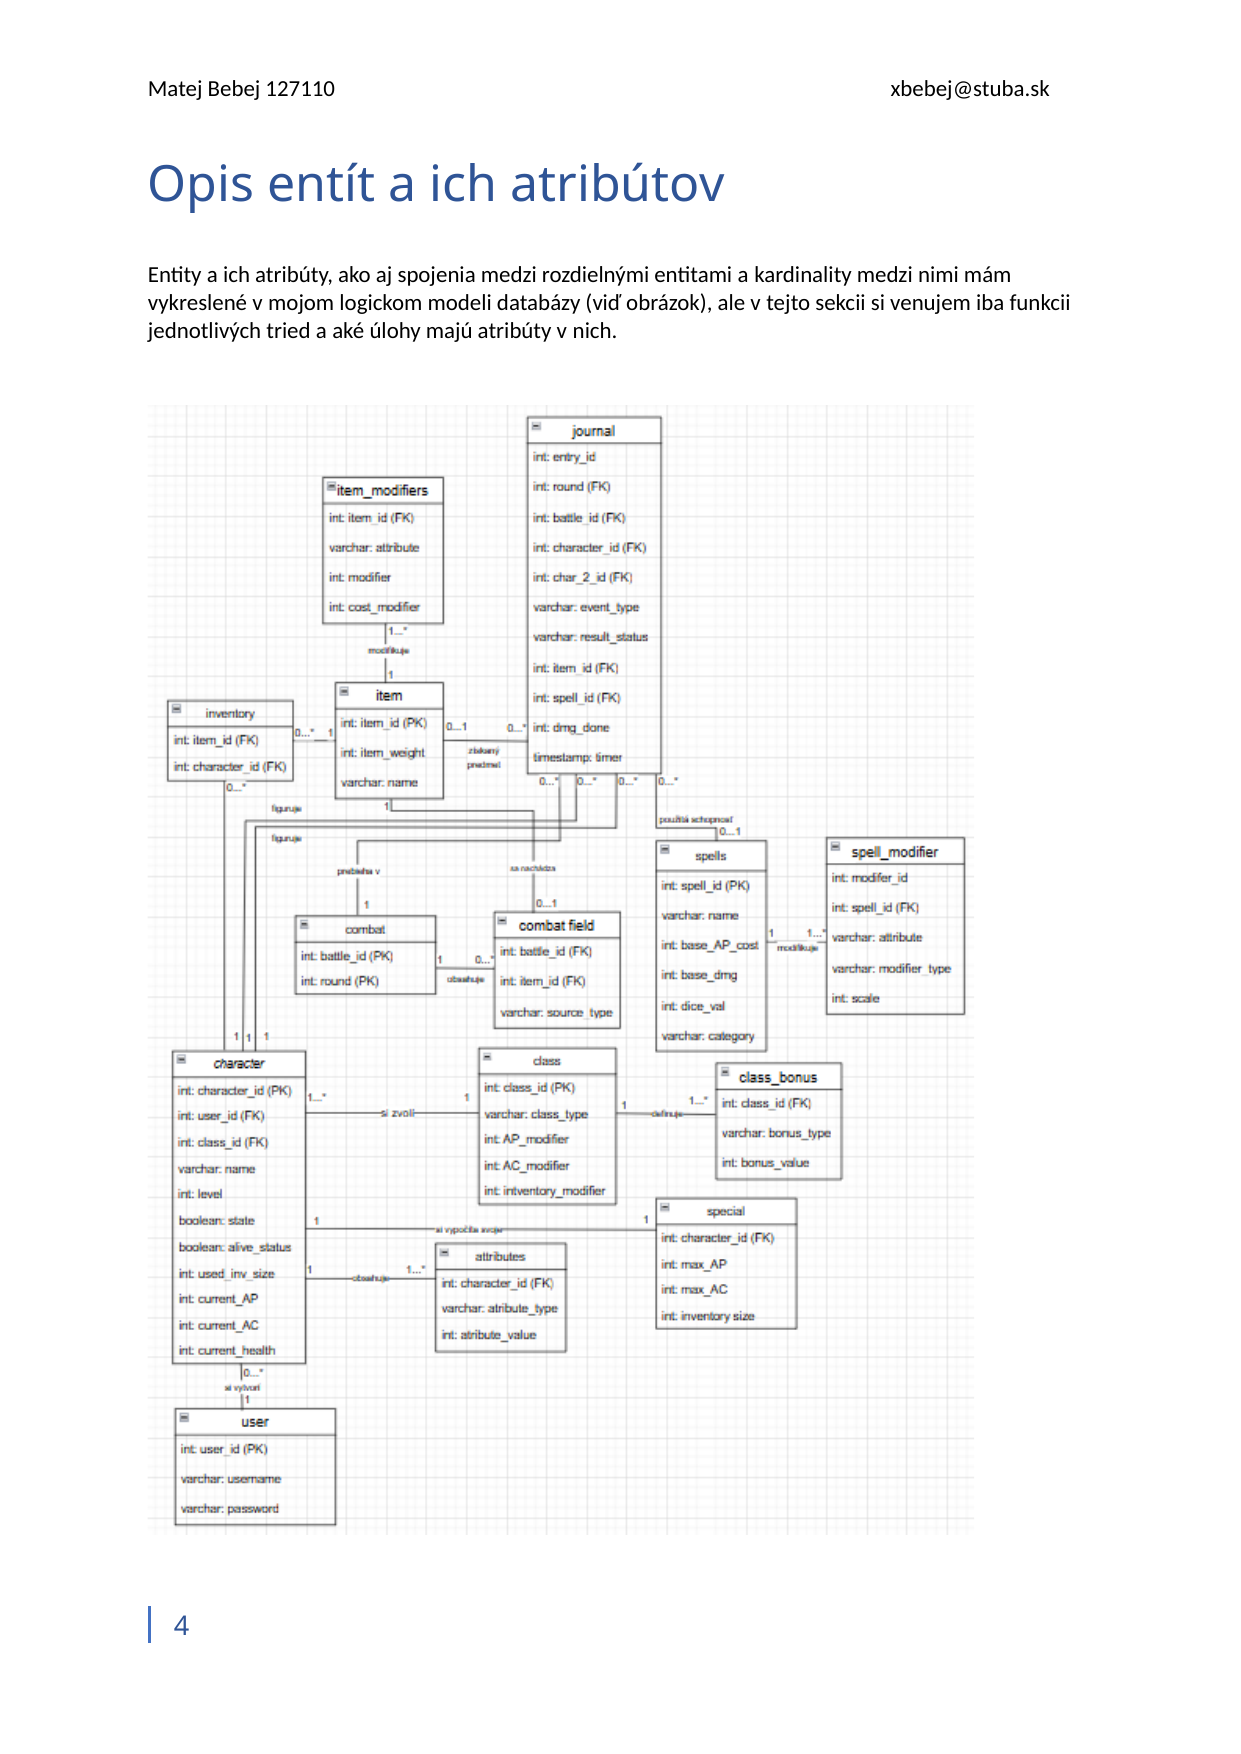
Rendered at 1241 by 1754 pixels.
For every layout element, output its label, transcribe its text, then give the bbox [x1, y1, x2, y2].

text Entity a ich atribúty, ako aj spojenia medzi rozdielnými entitami a kardinality medzi nimi mám vykreslené v mojom logickom modeli databázy (viď obrázok), ale v tejto sekcii si venujem iba funkcii jednotlivých tried a aké úlohy majú atribúty v nich. [148, 260, 1093, 344]
subtitle Opis entít a ich atribútov [148, 148, 1093, 216]
